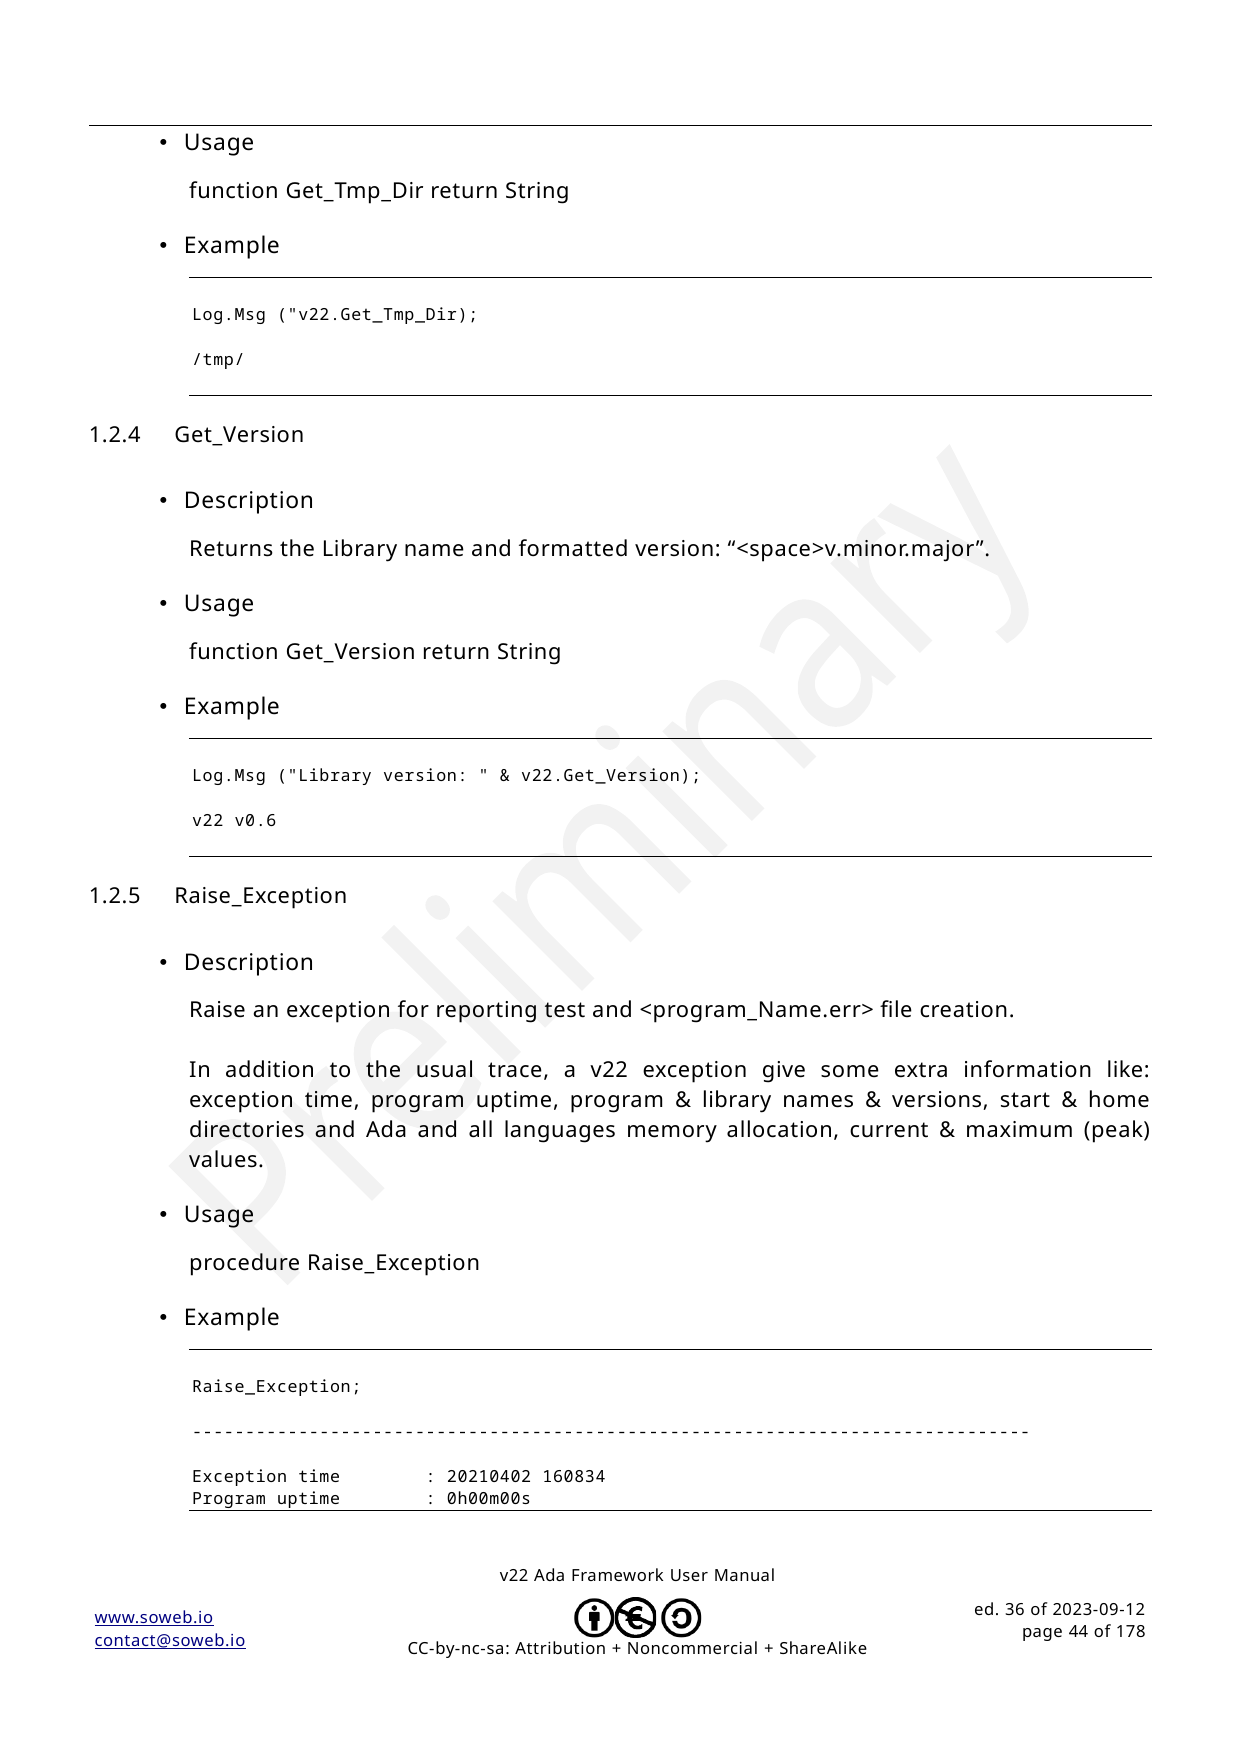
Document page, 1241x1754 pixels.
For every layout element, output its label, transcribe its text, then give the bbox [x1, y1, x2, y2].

text function Get_Version return String [189, 636, 828, 666]
subtitle [971, 484, 1152, 515]
list Exception time : 20210402 160834 [189, 1462, 1152, 1484]
text procedure Raise_Exception [189, 1247, 278, 1277]
text In addition to the usual trace, a v22 exception give some extra information like: exception time, program uptime, program & library names & versions, start & home directories and Ada and all languages memory allocation, current & maximum (peak) values. [189, 1054, 1152, 1174]
subtitle Usage [255, 1198, 1152, 1229]
subtitle [594, 880, 1152, 921]
subtitle Description [159, 484, 966, 515]
list Log.Msg ("Library version: " & v22.Get_Version); v22 v0.6 [576, 824, 640, 856]
list Program uptime : 0h00m00s [189, 1484, 1152, 1510]
text Returns the Library name and formatted version: “<space>v.minor.major”. [189, 533, 858, 563]
subtitle Usage [227, 1198, 254, 1212]
subtitle [749, 689, 815, 720]
list Log.Msg ("Library version: " & v22.Get_Version); v22 v0.6 [645, 761, 1152, 856]
text Raise an exception for reporting test and <program_Name.err> file creation. [465, 994, 540, 1024]
list Raise_Exception; ------------------------------------------------------------------------------- [189, 1372, 1152, 1442]
text Raise an exception for reporting test and <program_Name.err> file creation. [189, 994, 466, 1024]
subtitle [881, 587, 1010, 618]
text [857, 636, 1152, 666]
subtitle Example [159, 228, 1152, 259]
subtitle Usage [159, 587, 883, 618]
subtitle Usage [159, 126, 1152, 157]
picture [573, 1597, 657, 1638]
subtitle [857, 689, 1152, 720]
subtitle Example [159, 1300, 1152, 1331]
text Returns the Library name and formatted version: “<space>v.minor.major”. [870, 533, 970, 563]
subtitle [416, 945, 492, 976]
subtitle [489, 945, 566, 976]
text Returns the Library name and formatted version: “<space>v.minor.major”. [996, 533, 1152, 563]
text procedure Raise_Exception [276, 1247, 1152, 1277]
subtitle [700, 700, 754, 720]
subtitle [528, 880, 608, 921]
text function Get_Tmp_Dir return String [189, 174, 1152, 204]
subtitle Raise_Exception [88, 880, 516, 921]
subtitle [816, 689, 858, 707]
text Raise an exception for reporting test and <program_Name.err> file creation. [538, 994, 1152, 1024]
picture [660, 1597, 702, 1638]
subtitle Example [159, 689, 700, 720]
list Log.Msg ("Library version: " & v22.Get_Version); v22 v0.6 [189, 761, 712, 856]
subtitle Get_Version [88, 419, 1152, 460]
subtitle [1024, 587, 1152, 618]
subtitle Usage [159, 1198, 230, 1229]
list Log.Msg ("v22.Get_Tmp_Dir); /tmp/ [189, 299, 1152, 395]
subtitle Description [159, 945, 418, 976]
subtitle [563, 945, 1152, 976]
